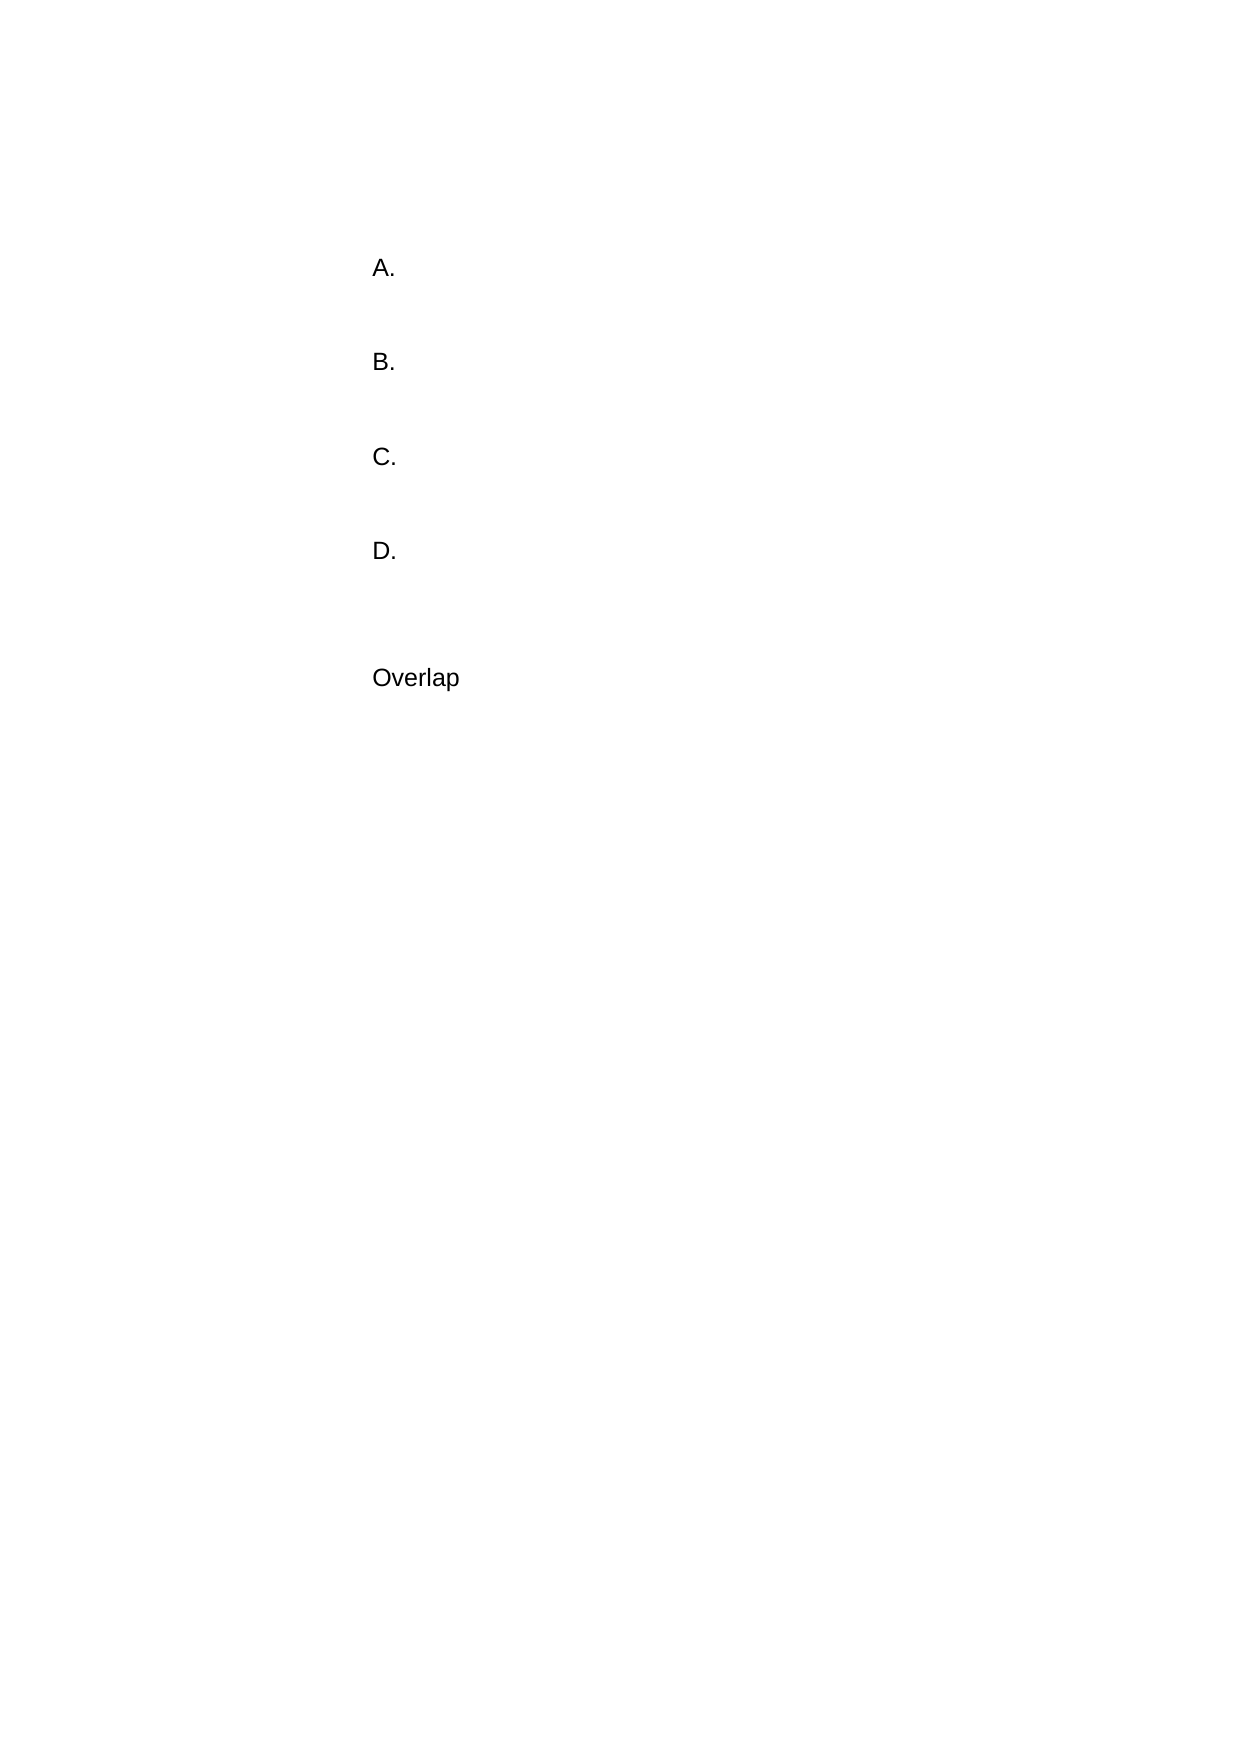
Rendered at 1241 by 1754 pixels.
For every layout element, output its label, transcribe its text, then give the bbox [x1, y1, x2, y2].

text Overlap [372, 628, 1122, 693]
